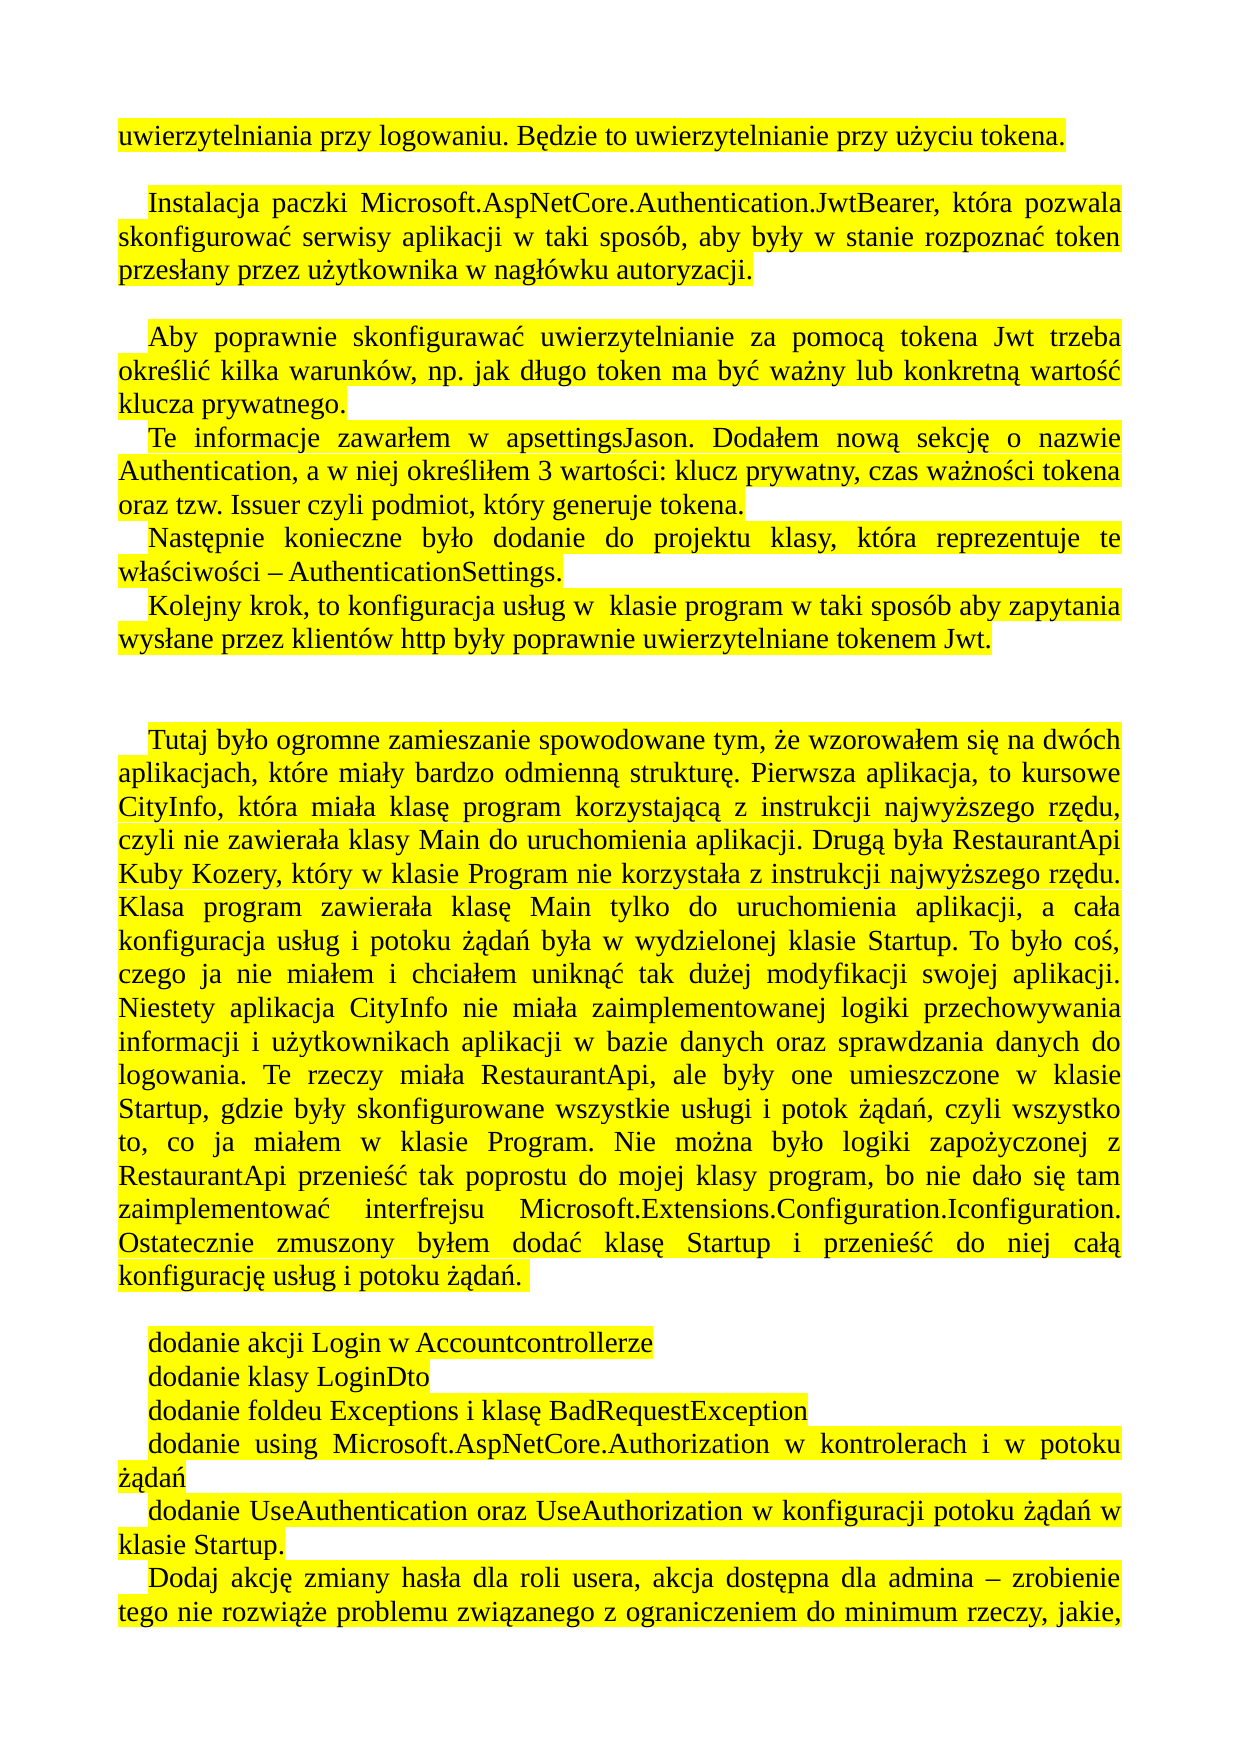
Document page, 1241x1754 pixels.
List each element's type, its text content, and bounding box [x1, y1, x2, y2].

text Te informacje zawarłem w apsettingsJason. Dodałem nową sekcję o nazwie Authentication, a w niej określiłem 3 wartości: klucz prywatny, czas ważności tokena oraz tzw. Issuer czyli podmiot, który generuje tokena. [118, 420, 1122, 521]
text Następnie konieczne było dodanie do projektu klasy, która reprezentuje te właściwości – AuthenticationSettings. [118, 521, 1122, 588]
text dodanie foldeu Exceptions i klasę BadRequestException [118, 1393, 1122, 1426]
text Instalacja paczki Microsoft.AspNetCore.Authentication.JwtBearer, która pozwala skonfigurować serwisy aplikacji w taki sposób, aby były w stanie rozpoznać token przesłany przez użytkownika w nagłówku autoryzacji. [118, 185, 1122, 286]
text dodanie UseAuthentication oraz UseAuthorization w konfiguracji potoku żądań w klasie Startup. [118, 1493, 1122, 1560]
text dodanie klasy LoginDto [118, 1359, 1122, 1393]
text dodanie akcji Login w Accountcontrollerze [118, 1326, 1122, 1359]
text Dodaj akcję zmiany hasła dla roli usera, akcja dostępna dla admina – zrobienie tego nie rozwiąże problemu związanego z ograniczeniem do minimum rzeczy, jakie, [118, 1560, 1122, 1627]
text Kolejny krok, to konfiguracja usług w klasie program w taki sposób aby zapytania wysłane przez klientów http były poprawnie uwierzytelniane tokenem Jwt. [118, 588, 1122, 655]
text Aby poprawnie skonfigurawać uwierzytelnianie za pomocą tokena Jwt trzeba określić kilka warunków, np. jak długo token ma być ważny lub konkretną wartość klucza prywatnego. [118, 319, 1122, 420]
text Tutaj było ogromne zamieszanie spowodowane tym, że wzorowałem się na dwóch aplikacjach, które miały bardzo odmienną strukturę. Pierwsza aplikacja, to kursowe CityInfo, która miała klasę program korzystającą z instrukcji najwyższego rzędu, czyli nie zawierała klasy Main do uruchomienia aplikacji. Drugą była RestaurantApi Kuby Kozery, który w klasie Program nie korzystała z instrukcji najwyższego rzędu. Klasa program zawierała klasę Main tylko do uruchomienia aplikacji, a cała konfiguracja usług i potoku żądań była w wydzielonej klasie Startup. To było coś, czego ja nie miałem i chciałem uniknąć tak dużej modyfikacji swojej aplikacji. Niestety aplikacja CityInfo nie miała zaimplementowanej logiki przechowywania informacji i użytkownikach aplikacji w bazie danych oraz sprawdzania danych do logowania. Te rzeczy miała RestaurantApi, ale były one umieszczone w klasie Startup, gdzie były skonfigurowane wszystkie usługi i potok żądań, czyli wszystko to, co ja miałem w klasie Program. Nie można było logiki zapożyczonej z RestaurantApi przenieść tak poprostu do mojej klasy program, bo nie dało się tam zaimplementować interfrejsu Microsoft.Extensions.Configuration.Iconfiguration. Ostatecznie zmuszony byłem dodać klasę Startup i przenieść do niej całą konfigurację usług i potoku żądań. [118, 722, 1122, 1292]
text dodanie using Microsoft.AspNetCore.Authorization w kontrolerach i w potoku żądań [118, 1426, 1122, 1493]
text uwierzytelniania przy logowaniu. Będzie to uwierzytelnianie przy użyciu tokena. [118, 118, 1122, 152]
